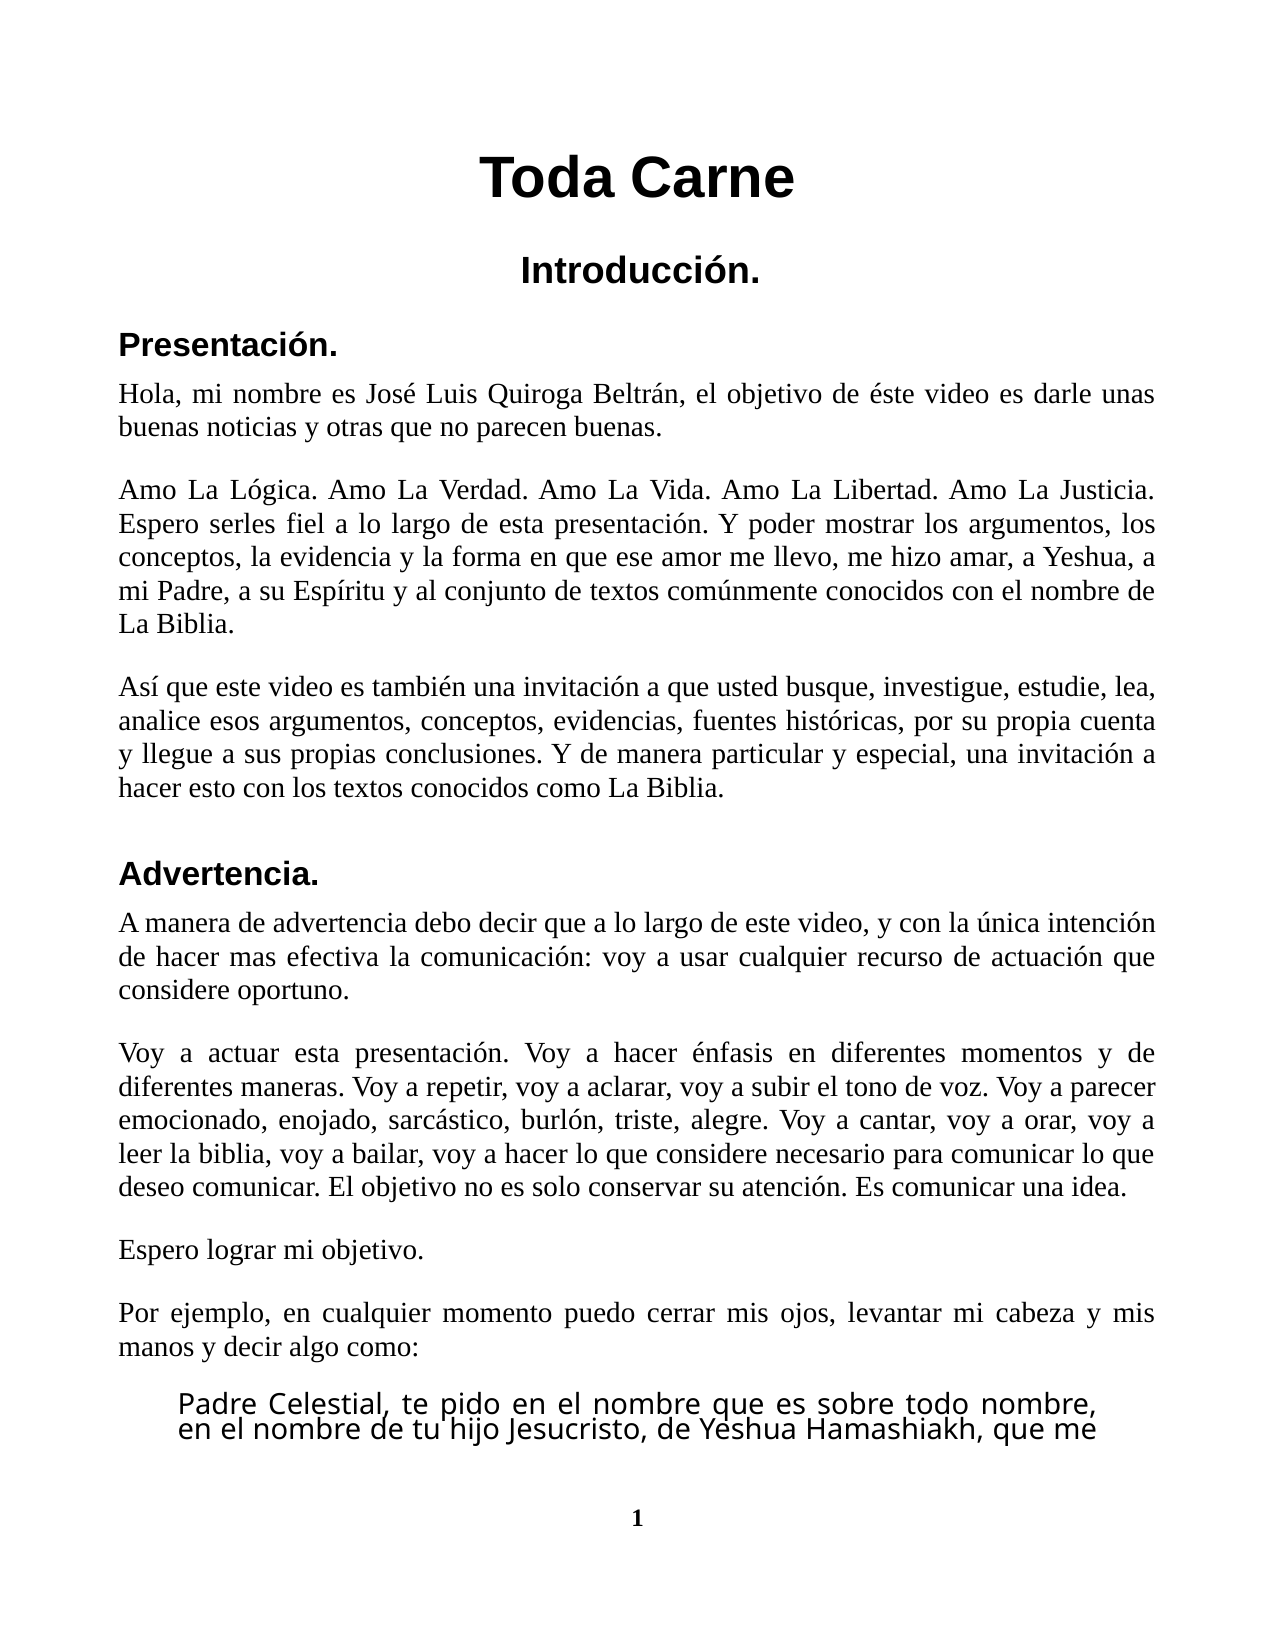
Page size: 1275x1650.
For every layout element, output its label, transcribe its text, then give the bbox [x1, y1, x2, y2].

subtitle Introducción. [124, 248, 1157, 291]
text Padre Celestial, te pido en el nombre que es sobre todo nombre, en el nombre de tu hijo Jesucristo, de Yeshua Hamashiakh, que me [177, 1392, 1098, 1448]
text Hola, mi nombre es José Luis Quiroga Beltrán, el objetivo de éste video es darle unas buenas noticias y otras que no parecen buenas. [118, 376, 1157, 443]
text Voy a actuar esta presentación. Voy a hacer énfasis en diferentes momentos y de diferentes maneras. Voy a repetir, voy a aclarar, voy a subir el tono de voz. Voy a parecer emocionado, enojado, sarcástico, burlón, triste, alegre. Voy a cantar, voy a orar, voy a leer la biblia, voy a bailar, voy a hacer lo que considere necesario para comunicar lo que deseo comunicar. El objetivo no es solo conservar su atención. Es comunicar una idea. [118, 1035, 1157, 1203]
subtitle Advertencia. [118, 854, 1157, 893]
text A manera de advertencia debo decir que a lo largo de este video, y con la única intención de hacer mas efectiva la comunicación: voy a usar cualquier recurso de actuación que considere oportuno. [118, 905, 1157, 1006]
text Espero lograr mi objetivo. [118, 1232, 1157, 1266]
text Amo La Lógica. Amo La Verdad. Amo La Vida. Amo La Libertad. Amo La Justicia. Espero serles fiel a lo largo de esta presentación. Y poder mostrar los argumentos, los conceptos, la evidencia y la forma en que ese amor me llevo, me hizo amar, a Yeshua, a mi Padre, a su Espíritu y al conjunto de textos comúnmente conocidos con el nombre de La Biblia. [118, 472, 1157, 640]
text Así que este video es también una invitación a que usted busque, investigue, estudie, lea, analice esos argumentos, conceptos, evidencias, fuentes históricas, por su propia cuenta y llegue a sus propias conclusiones. Y de manera particular y especial, una invitación a hacer esto con los textos conocidos como La Biblia. [118, 669, 1157, 804]
title Toda Carne [118, 143, 1157, 210]
subtitle Presentación. [118, 325, 1157, 363]
text Por ejemplo, en cualquier momento puedo cerrar mis ojos, levantar mi cabeza y mis manos y decir algo como: [118, 1296, 1157, 1363]
